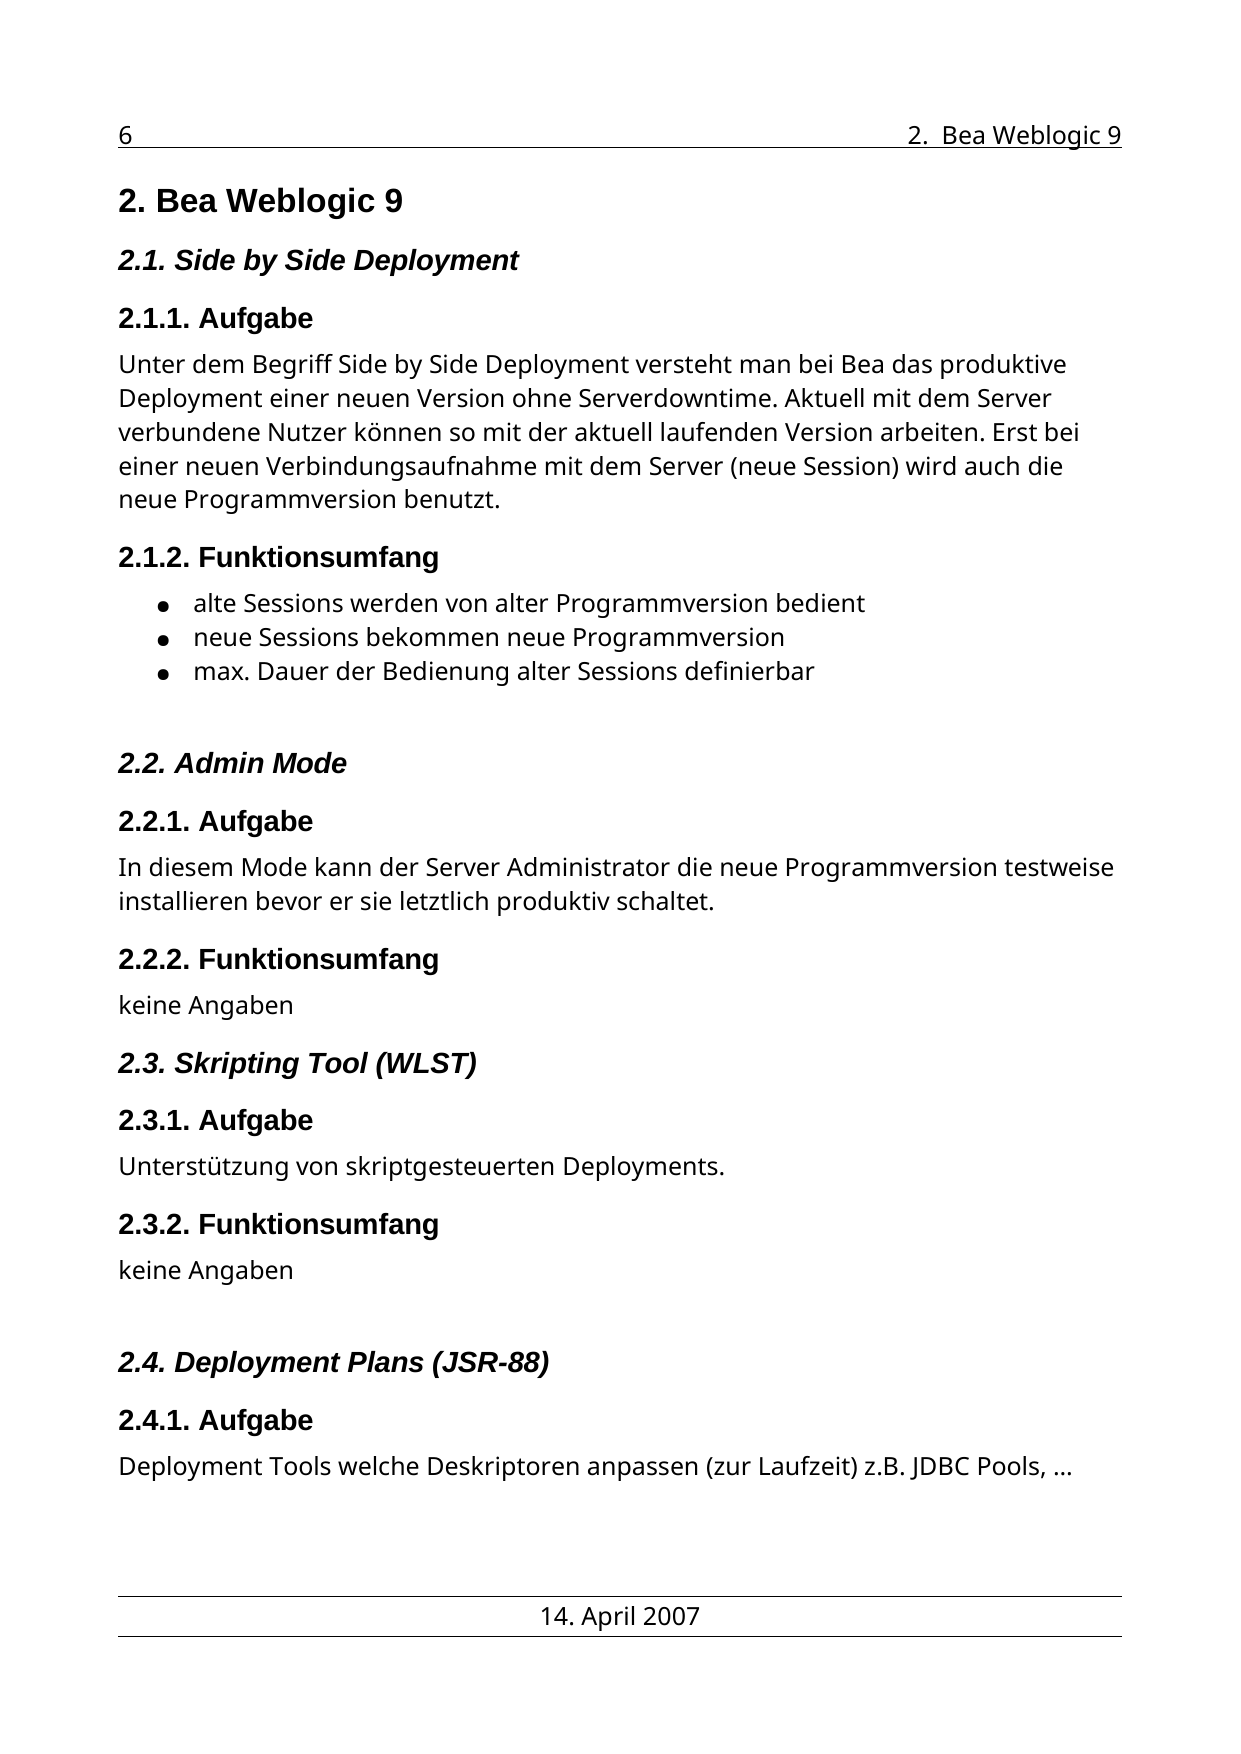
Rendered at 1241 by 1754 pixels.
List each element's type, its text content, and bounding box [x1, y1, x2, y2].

subtitle Skripting Tool (WLST) [118, 1047, 1122, 1079]
subtitle Funktionsumfang [118, 541, 1122, 574]
text Unter dem Begriff Side by Side Deployment versteht man bei Bea das produktive Deployment einer neuen Version ohne Serverdowntime. Aktuell mit dem Server verbundene Nutzer können so mit der aktuell laufenden Version arbeiten. Erst bei einer neuen Verbindungsaufnahme mit dem Server (neue Session) wird auch die neue Programmversion benutzt. [118, 347, 1122, 516]
list max. Dauer der Bedienung alter Sessions definierbar [156, 654, 1122, 688]
subtitle Deployment Plans (JSR-88) [118, 1346, 1122, 1378]
subtitle Aufgabe [118, 805, 1122, 837]
text keine Angaben [118, 1253, 1122, 1287]
list neue Sessions bekommen neue Programmversion [156, 620, 1122, 654]
subtitle Aufgabe [118, 1104, 1122, 1137]
text keine Angaben [118, 988, 1122, 1022]
list alte Sessions werden von alter Programmversion bedient [156, 586, 1122, 620]
subtitle Bea Weblogic 9 [118, 182, 1122, 219]
text Unterstützung von skriptgesteuerten Deployments. [118, 1149, 1122, 1183]
subtitle Side by Side Deployment [118, 244, 1122, 277]
subtitle Aufgabe [118, 302, 1122, 334]
text Deployment Tools welche Deskriptoren anpassen (zur Laufzeit) z.B. JDBC Pools, ... [118, 1448, 1122, 1482]
subtitle Funktionsumfang [118, 1208, 1122, 1241]
subtitle Aufgabe [118, 1403, 1122, 1436]
text In diesem Mode kann der Server Administrator die neue Programmversion testweise installieren bevor er sie letztlich produktiv schaltet. [118, 850, 1122, 918]
subtitle Funktionsumfang [118, 943, 1122, 975]
subtitle Admin Mode [118, 747, 1122, 780]
